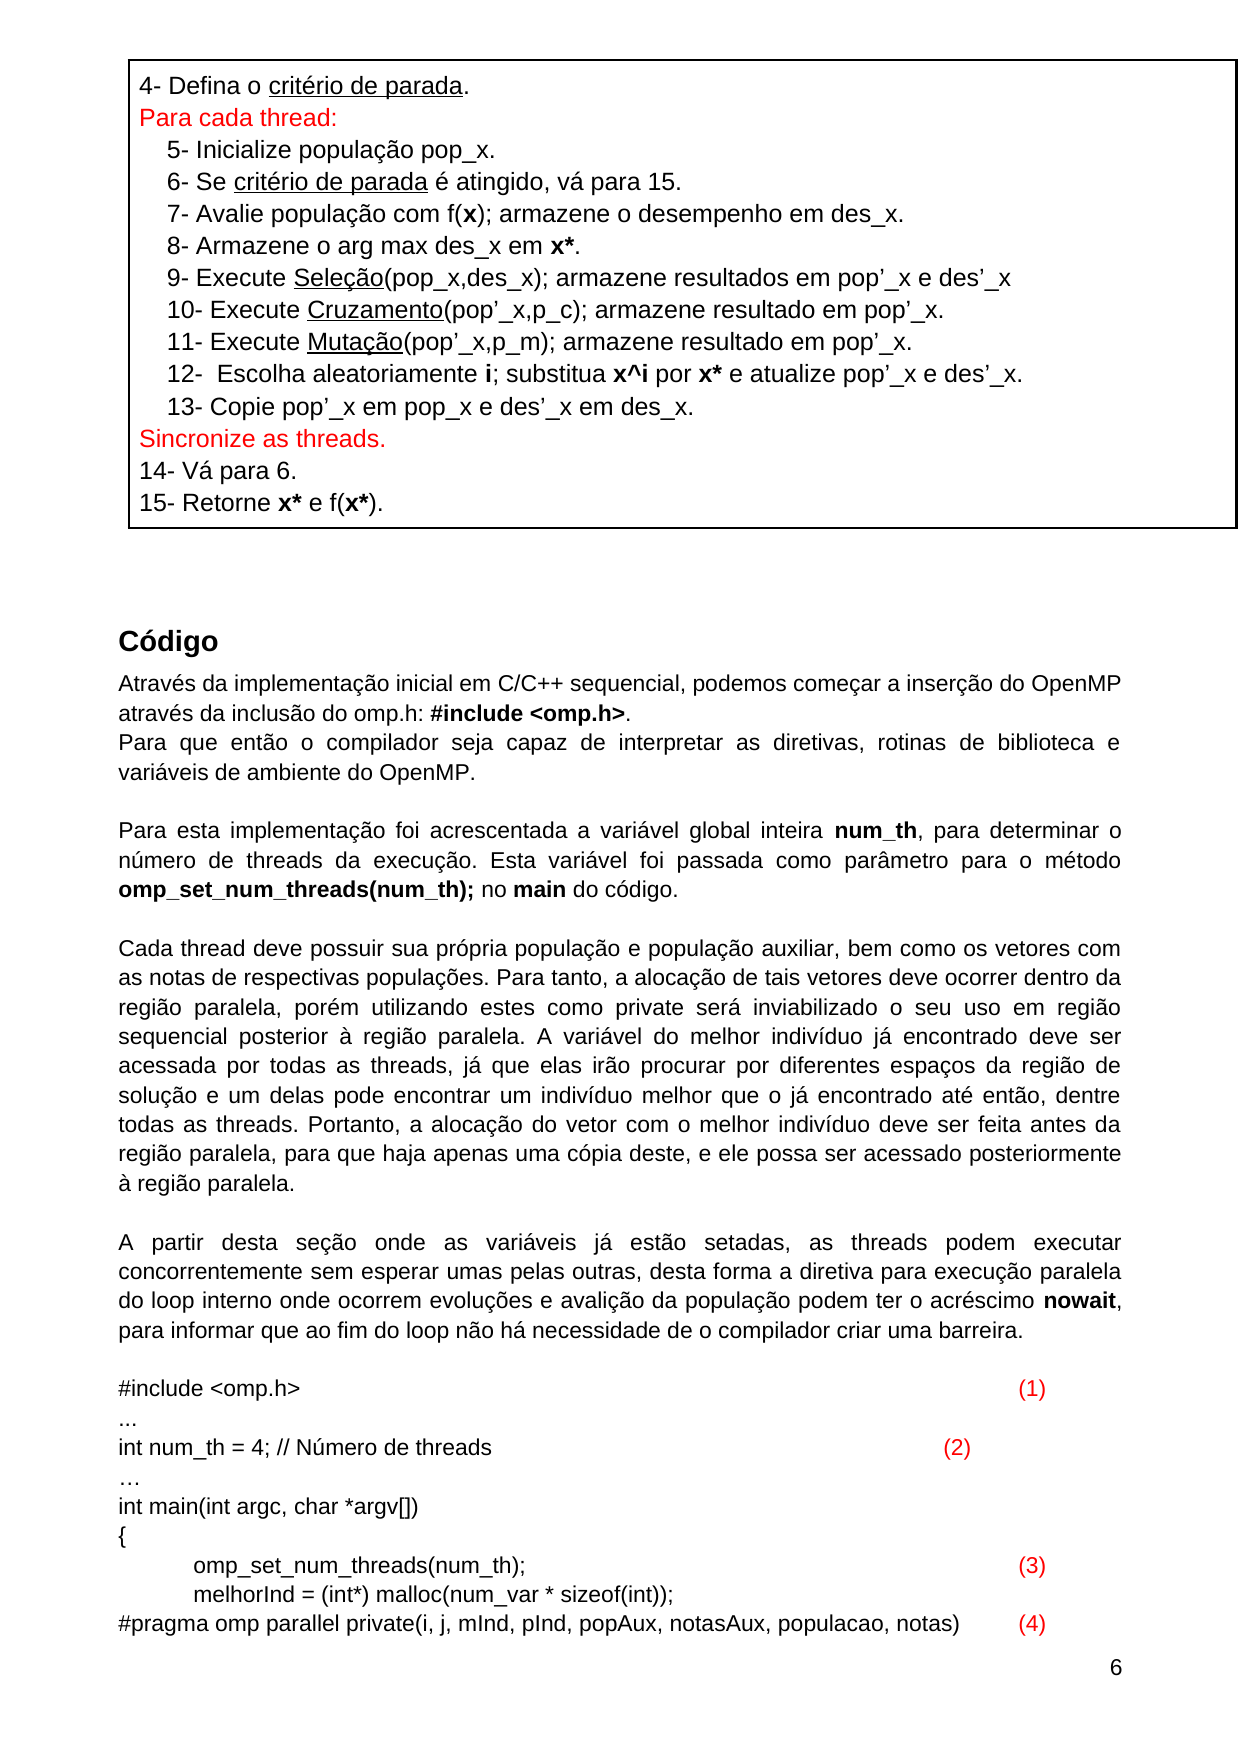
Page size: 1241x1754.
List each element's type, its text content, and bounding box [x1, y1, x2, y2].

text #include <omp.h> (1) [118, 1376, 1122, 1402]
text Através da implementação inicial em C/C++ sequencial, podemos começar a inserção do OpenMP através da inclusão do omp.h: #include <omp.h>. [118, 671, 1122, 726]
text Para que então o compilador seja capaz de interpretar as diretivas, rotinas de biblioteca e variáveis de ambiente do OpenMP. [118, 730, 1122, 785]
text A partir desta seção onde as variáveis já estão setadas, as threads podem executar concorrentemente sem esperar umas pelas outras, desta forma a diretiva para execução paralela do loop interno onde ocorrem evoluções e avalição da população podem ter o acréscimo nowait, para informar que ao fim do loop não há necessidade de o compilador criar uma barreira. [118, 1229, 1122, 1343]
text { [118, 1523, 1122, 1548]
text Para esta implementação foi acrescentada a variável global inteira num_th, para determinar o número de threads da execução. Esta variável foi passada como parâmetro para o método omp_set_num_threads(num_th); no main do código. [118, 818, 1122, 902]
text int num_th = 4; // Número de threads (2) [118, 1435, 1122, 1460]
text #pragma omp parallel private(i, j, mInd, pInd, popAux, notasAux, populacao, notas) (4) [118, 1611, 1122, 1637]
text Cada thread deve possuir sua própria população e população auxiliar, bem como os vetores com as notas de respectivas populações. Para tanto, a alocação de tais vetores deve ocorrer dentro da região paralela, porém utilizando estes como private será inviabilizado o seu uso em região sequencial posterior à região paralela. A variável do melhor indivíduo já encontrado deve ser acessada por todas as threads, já que elas irão procurar por diferentes espaços da região de solução e um delas pode encontrar um indivíduo melhor que o já encontrado até então, dentre todas as threads. Portanto, a alocação do vetor com o melhor indivíduo deve ser feita antes da região paralela, para que haja apenas uma cópia deste, e ele possa ser acessado posteriormente à região paralela. [118, 935, 1122, 1196]
text melhorInd = (int*) malloc(num_var * sizeof(int)); [118, 1582, 1122, 1607]
text omp_set_num_threads(num_th); (3) [118, 1552, 1122, 1578]
text … [118, 1464, 1122, 1490]
text ... [118, 1405, 1122, 1431]
subtitle Código [118, 625, 1122, 658]
table_header 4- Defina o critério de parada. Para cada thread: 5- Inicialize população pop_x. 6- Se critério de parada é atingido, vá para 15. 7- Avalie população com f(x); armazene o desempenho em des_x. 8- Armazene o arg max des_x em x*. 9- Execute Seleção(pop_x,des_x); armazene resultados em pop’_x e des’_x 10- Execute Cruzamento(pop’_x,p_c); armazene resultado em pop’_x. 11- Execute Mutação(pop’_x,p_m); armazene resultado em pop’_x. 12- Escolha aleatoriamente i; substitua x^i por x* e atualize pop’_x e des’_x. 13- Copie pop’_x em pop_x e des’_x em des_x. Sincronize as threads. 14- Vá para 6. 15- Retorne x* e f(x*). [130, 61, 1235, 527]
text int main(int argc, char *argv[]) [118, 1493, 1122, 1519]
